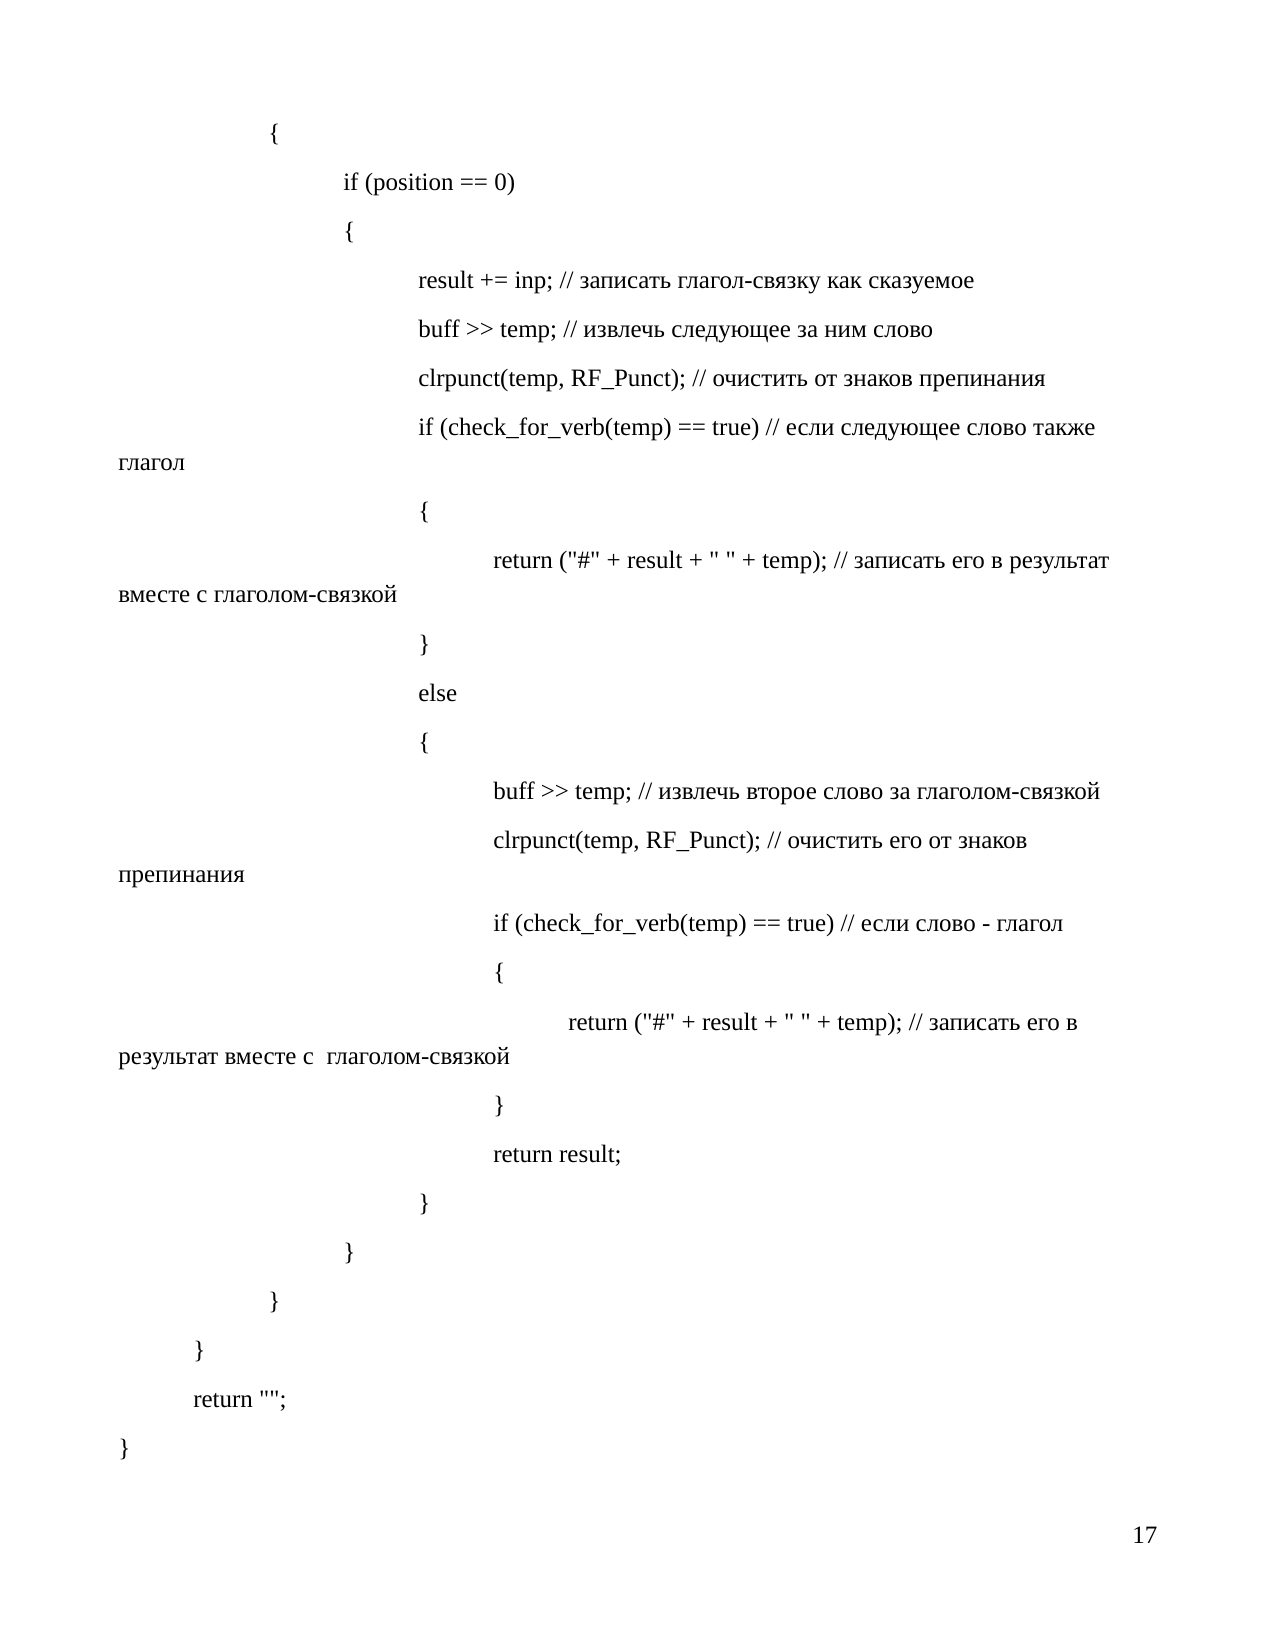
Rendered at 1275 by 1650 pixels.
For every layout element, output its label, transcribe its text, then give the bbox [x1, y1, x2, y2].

text { [118, 727, 1157, 756]
text buff >> temp; // извлечь второе слово за глаголом-связкой [118, 776, 1157, 804]
text clrpunct(temp, RF_Punct); // очистить от знаков препинания [118, 363, 1157, 392]
text else [118, 678, 1157, 706]
text if (check_for_verb(temp) == true) // если следующее слово также глагол [118, 412, 1157, 476]
text { [118, 496, 1157, 525]
text return ""; [118, 1384, 1157, 1413]
text } [118, 1188, 1157, 1217]
text if (check_for_verb(temp) == true) // если слово - глагол [118, 908, 1157, 937]
text clrpunct(temp, RF_Punct); // очистить его от знаков препинания [118, 825, 1157, 888]
text result += inp; // записать глагол-связку как сказуемое [118, 265, 1157, 294]
text return ("#" + result + " " + temp); // записать его в результат вместе с глаголом-связкой [118, 1007, 1157, 1070]
text } [118, 1286, 1157, 1315]
text } [118, 1090, 1157, 1119]
text { [118, 118, 1157, 147]
text { [118, 957, 1157, 986]
text buff >> temp; // извлечь следующее за ним слово [118, 314, 1157, 343]
text } [118, 1237, 1157, 1266]
text } [118, 629, 1157, 657]
text } [118, 1335, 1157, 1364]
text if (position == 0) [118, 167, 1157, 196]
text } [118, 1433, 1157, 1462]
text return result; [118, 1139, 1157, 1168]
text { [118, 216, 1157, 245]
text return ("#" + result + " " + temp); // записать его в результат вместе с глаголом-связкой [118, 545, 1157, 608]
